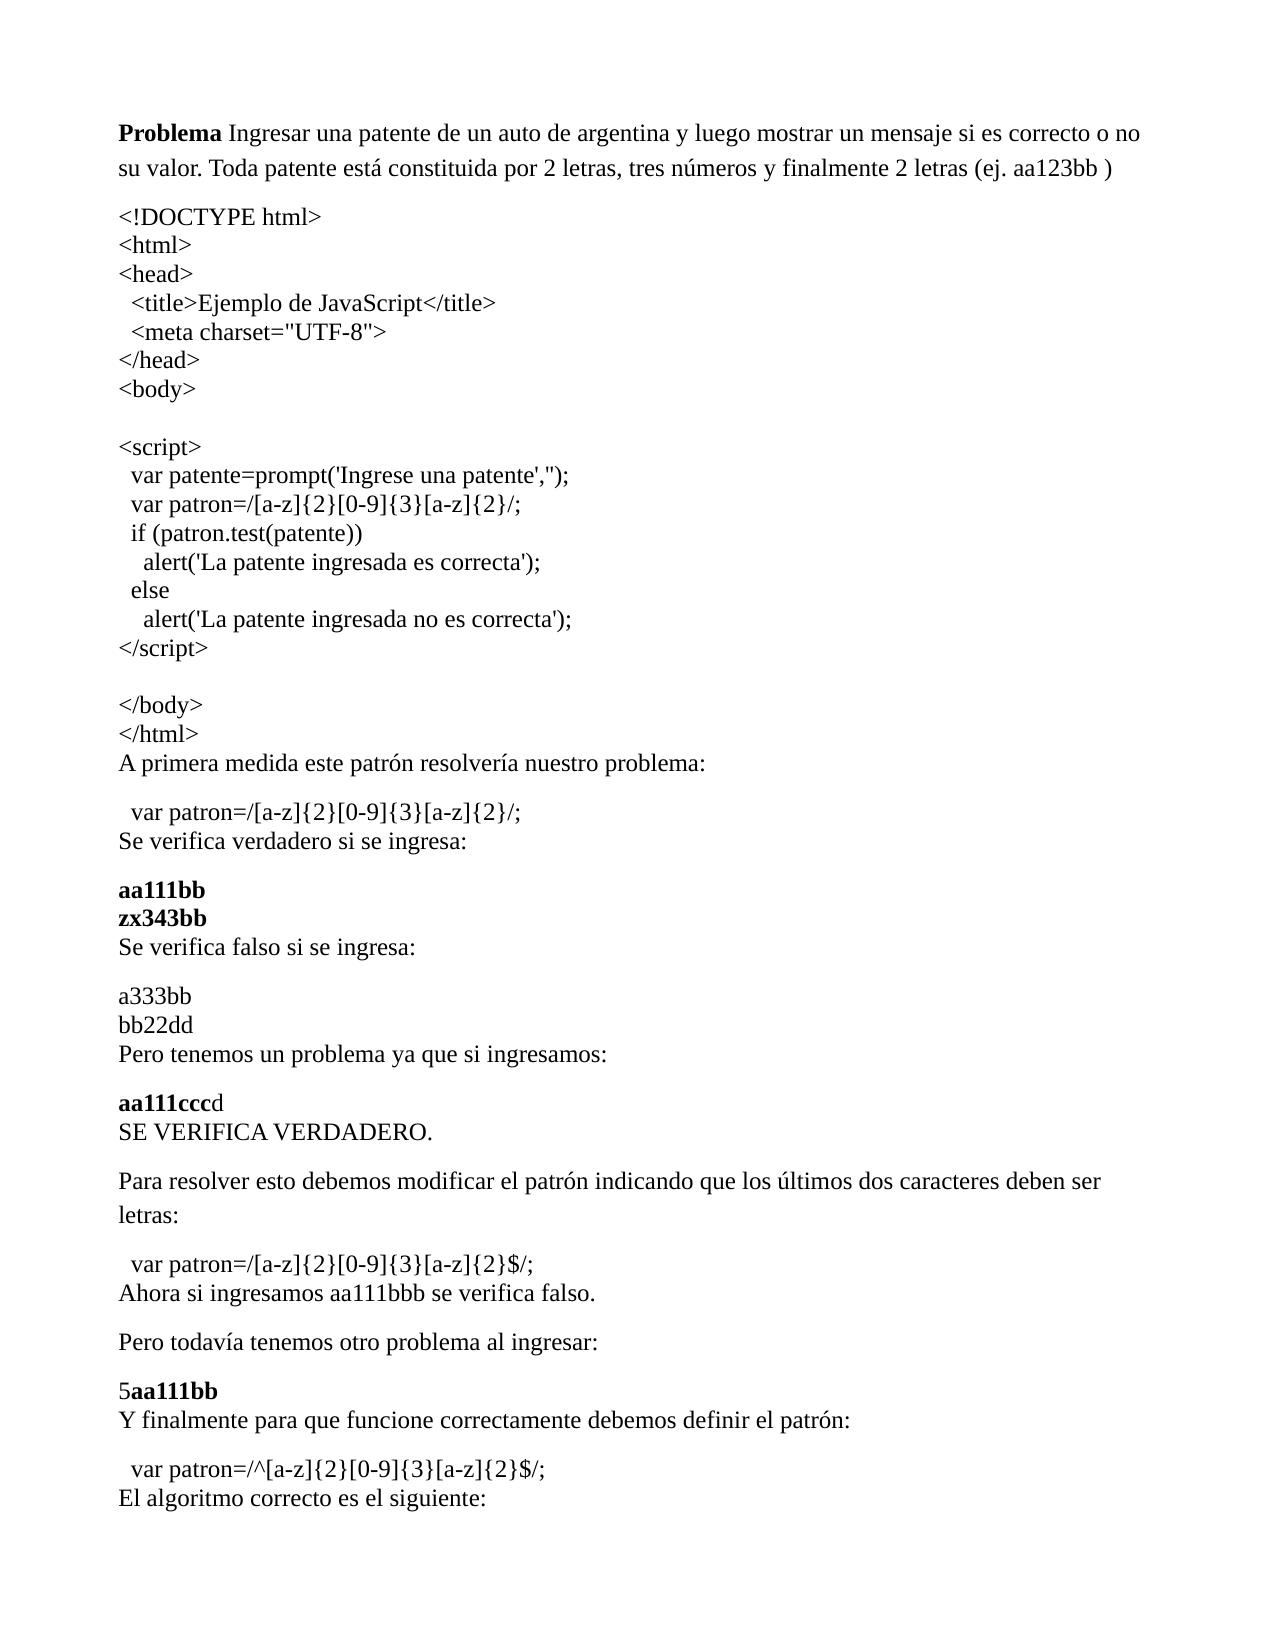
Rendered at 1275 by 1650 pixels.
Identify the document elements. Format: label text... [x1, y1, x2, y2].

text A primera medida este patrón resolvería nuestro problema: [118, 748, 1157, 777]
text Problema Ingresar una patente de un auto de argentina y luego mostrar un mensaje si es correcto o no su valor. Toda patente está constituida por 2 letras, tres números y finalmente 2 letras (ej. aa123bb ) [118, 118, 1157, 181]
text 5aa111bb [118, 1376, 1157, 1405]
text <head> [118, 259, 1157, 288]
text aa111cccd [118, 1088, 1157, 1117]
text Pero tenemos un problema ya que si ingresamos: [118, 1039, 1157, 1068]
text <meta charset="UTF-8"> [118, 317, 1157, 345]
text </head> [118, 345, 1157, 374]
text var patron=/^[a-z]{2}[0-9]{3}[a-z]{2}$/; [118, 1454, 1157, 1483]
text alert('La patente ingresada es correcta'); [118, 547, 1157, 575]
text <html> [118, 230, 1157, 259]
text var patron=/[a-z]{2}[0-9]{3}[a-z]{2}/; [118, 797, 1157, 826]
text alert('La patente ingresada no es correcta'); [118, 604, 1157, 633]
text SE VERIFICA VERDADERO. [118, 1117, 1157, 1145]
text var patron=/[a-z]{2}[0-9]{3}[a-z]{2}$/; [118, 1249, 1157, 1278]
text aa111bb [118, 875, 1157, 903]
text else [118, 575, 1157, 604]
text Se verifica falso si se ingresa: [118, 932, 1157, 961]
text </body> [118, 690, 1157, 719]
text zx343bb [118, 903, 1157, 932]
text Y finalmente para que funcione correctamente debemos definir el patrón: [118, 1405, 1157, 1434]
text <title>Ejemplo de JavaScript</title> [118, 288, 1157, 317]
text Se verifica verdadero si se ingresa: [118, 826, 1157, 854]
text Pero todavía tenemos otro problema al ingresar: [118, 1327, 1157, 1356]
text a333bb [118, 981, 1157, 1010]
text <!DOCTYPE html> [118, 202, 1157, 230]
text <body> [118, 374, 1157, 403]
text if (patron.test(patente)) [118, 518, 1157, 547]
text bb22dd [118, 1010, 1157, 1039]
text El algoritmo correcto es el siguiente: [118, 1483, 1157, 1511]
text Para resolver esto debemos modificar el patrón indicando que los últimos dos caracteres deben ser letras: [118, 1166, 1157, 1229]
text </script> [118, 633, 1157, 662]
text var patron=/[a-z]{2}[0-9]{3}[a-z]{2}/; [118, 489, 1157, 518]
text var patente=prompt('Ingrese una patente',''); [118, 460, 1157, 489]
text Ahora si ingresamos aa111bbb se verifica falso. [118, 1278, 1157, 1307]
text </html> [118, 719, 1157, 748]
text <script> [118, 432, 1157, 460]
